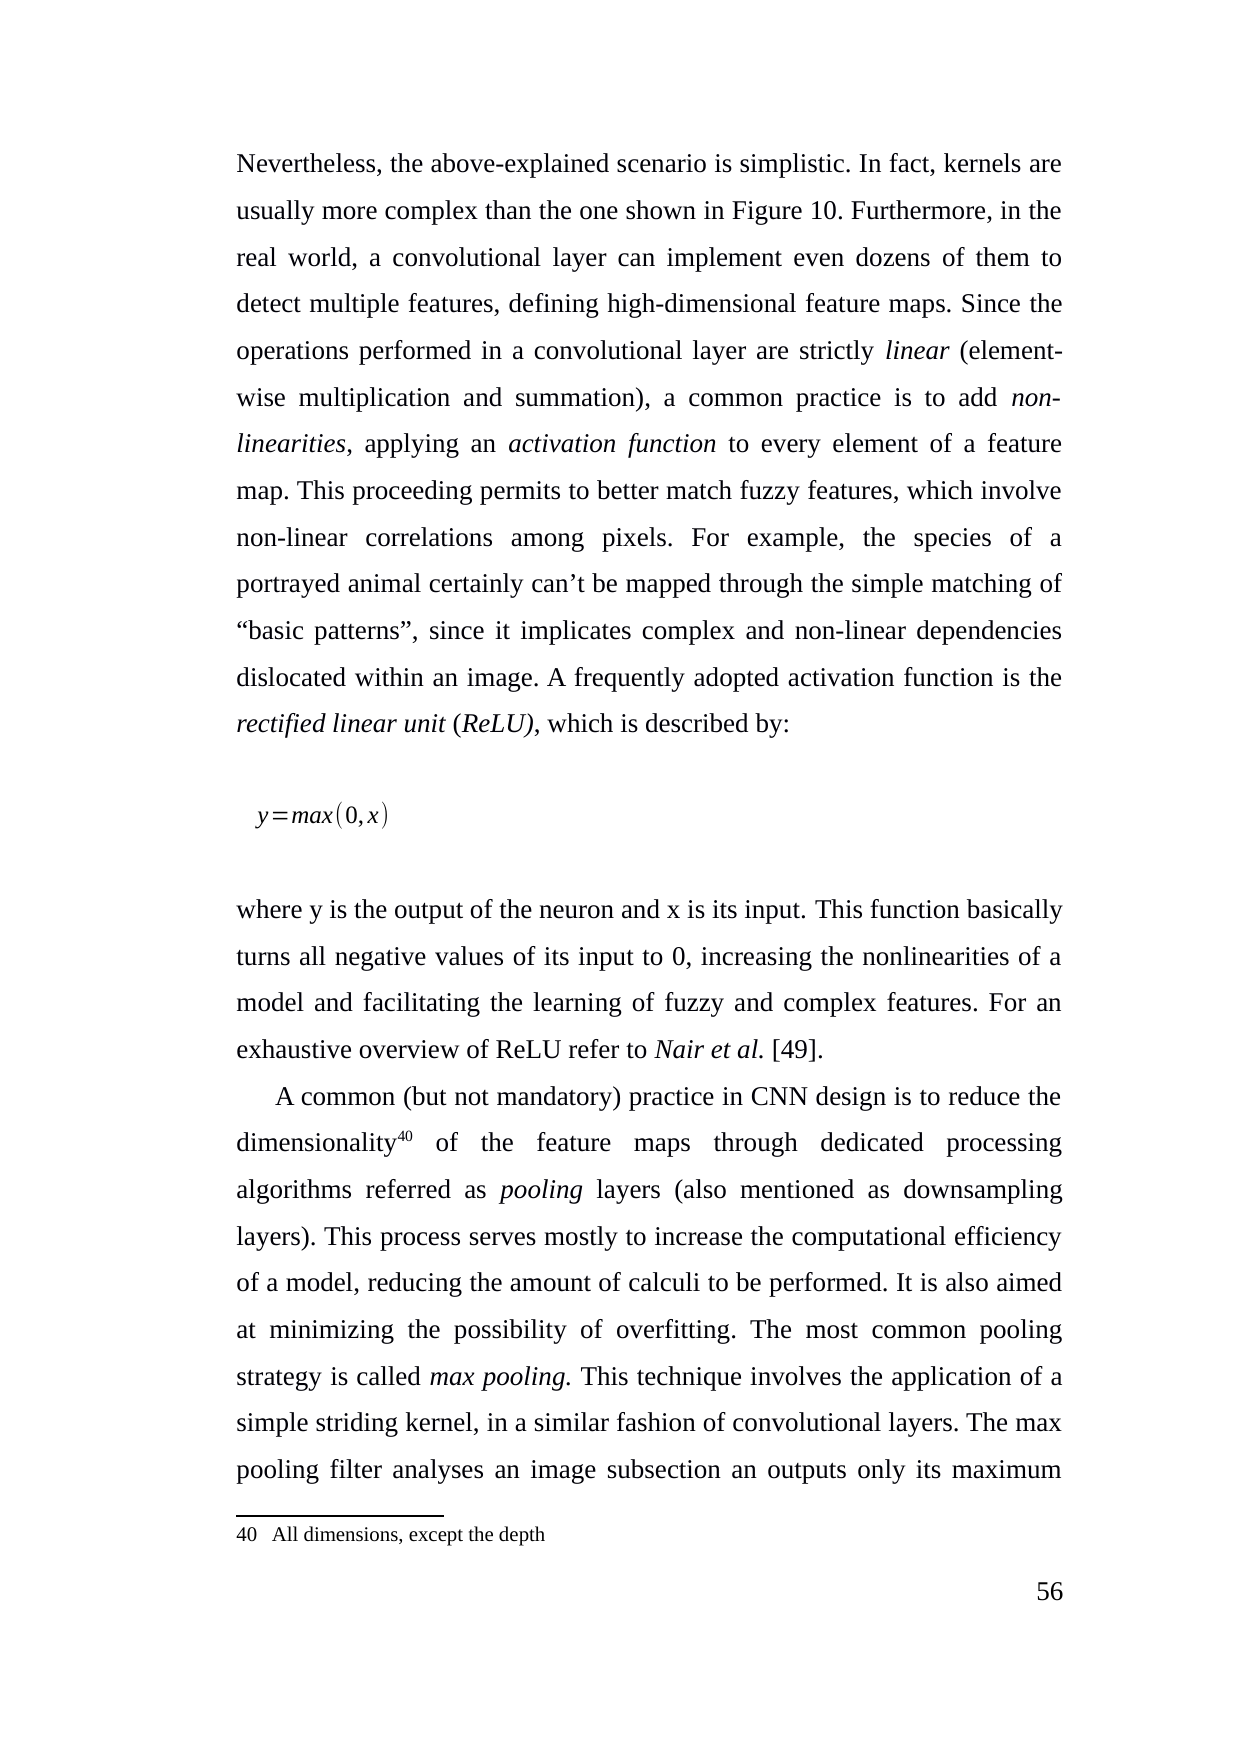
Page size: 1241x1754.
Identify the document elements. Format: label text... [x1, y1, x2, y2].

text where y is the output of the neuron and x is its input. This function basically turns all negative values of its input to 0, increasing the nonlinearities of a model and facilitating the learning of fuzzy and complex features. For an exhaustive overview of ReLU refer to Nair et al. [49]. [236, 893, 1063, 1064]
text All dimensions, except the depth [236, 1522, 1063, 1546]
text A common (but not mandatory) practice in CNN design is to reduce the dimensionality of the feature maps through dedicated processing algorithms referred as pooling layers (also mentioned as downsampling layers). This process serves mostly to increase the computational efficiency of a model, reducing the amount of calculi to be performed. It is also aimed at minimizing the possibility of overfitting. The most common pooling strategy is called max pooling. This technique involves the application of a simple striding kernel, in a similar fashion of convolutional layers. The max pooling filter analyses an image subsection an outputs only its maximum [236, 1080, 1063, 1484]
text Nevertheless, the above-explained scenario is simplistic. In fact, kernels are usually more complex than the one shown in Figure 10. Furthermore, in the real world, a convolutional layer can implement even dozens of them to detect multiple features, defining high-dimensional feature maps. Since the operations performed in a convolutional layer are strictly linear (element-wise multiplication and summation), a common practice is to add non-linearities, applying an activation function to every element of a feature map. This proceeding permits to better match fuzzy features, which involve non-linear correlations among pixels. For example, the species of a portrayed animal certainly can’t be mapped through the simple matching of “basic patterns”, since it implicates complex and non-linear dependencies dislocated within an image. A frequently adopted activation function is the rectified linear unit (ReLU), which is described by: [236, 148, 1063, 739]
